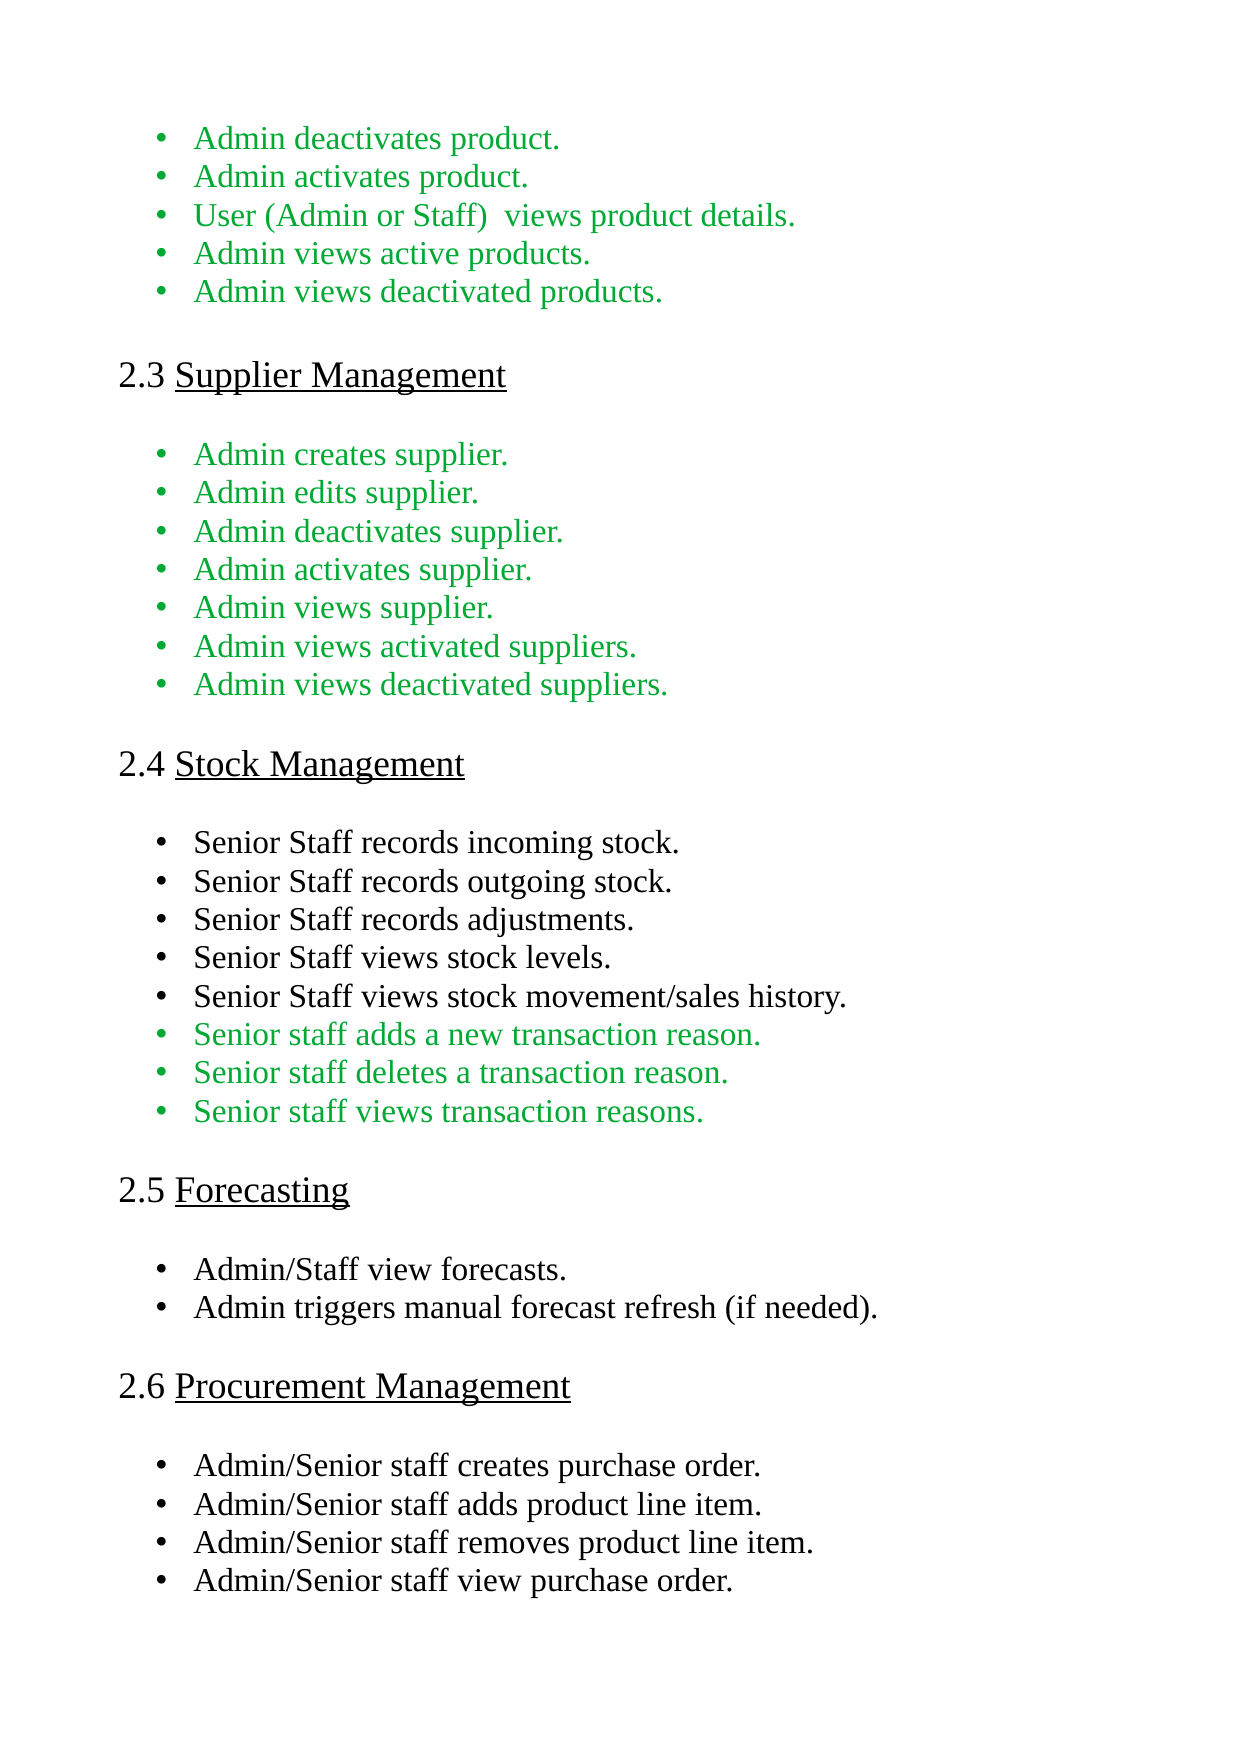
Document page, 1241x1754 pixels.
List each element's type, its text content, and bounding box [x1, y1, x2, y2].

list Admin/Senior staff adds product line item. [156, 1484, 1122, 1522]
list Senior staff adds a new transaction reason. [156, 1014, 1122, 1052]
list Admin/Senior staff view purchase order. [156, 1560, 1122, 1599]
list Admin triggers manual forecast refresh (if needed). [156, 1287, 1122, 1326]
list Admin/Staff view forecasts. [156, 1249, 1122, 1287]
list Admin activates product. [156, 156, 1122, 195]
list Admin views supplier. [156, 588, 1122, 626]
text 2.3 Supplier Management [118, 353, 1122, 396]
list User (Admin or Staff) views product details. [156, 195, 1122, 233]
list Admin views active products. [156, 233, 1122, 271]
list Admin activates supplier. [156, 549, 1122, 588]
list Admin edits supplier. [156, 473, 1122, 511]
list Admin creates supplier. [156, 434, 1122, 473]
list Admin views deactivated suppliers. [156, 664, 1122, 703]
list Senior Staff records adjustments. [156, 899, 1122, 937]
list Senior staff views transaction reasons. [156, 1091, 1122, 1129]
list Senior Staff views stock movement/sales history. [156, 976, 1122, 1014]
list Senior Staff views stock levels. [156, 937, 1122, 976]
list Admin views activated suppliers. [156, 626, 1122, 664]
list Senior Staff records outgoing stock. [156, 861, 1122, 899]
list Admin deactivates product. [156, 118, 1122, 156]
list Senior Staff records incoming stock. [156, 822, 1122, 861]
text 2.6 Procurement Management [118, 1364, 1122, 1407]
list Admin deactivates supplier. [156, 511, 1122, 549]
list Admin/Senior staff removes product line item. [156, 1522, 1122, 1560]
list Admin/Senior staff creates purchase order. [156, 1445, 1122, 1484]
list Senior staff deletes a transaction reason. [156, 1052, 1122, 1091]
list Admin views deactivated products. [156, 271, 1122, 310]
text 2.4 Stock Management [118, 741, 1122, 784]
text 2.5 Forecasting [118, 1167, 1122, 1211]
